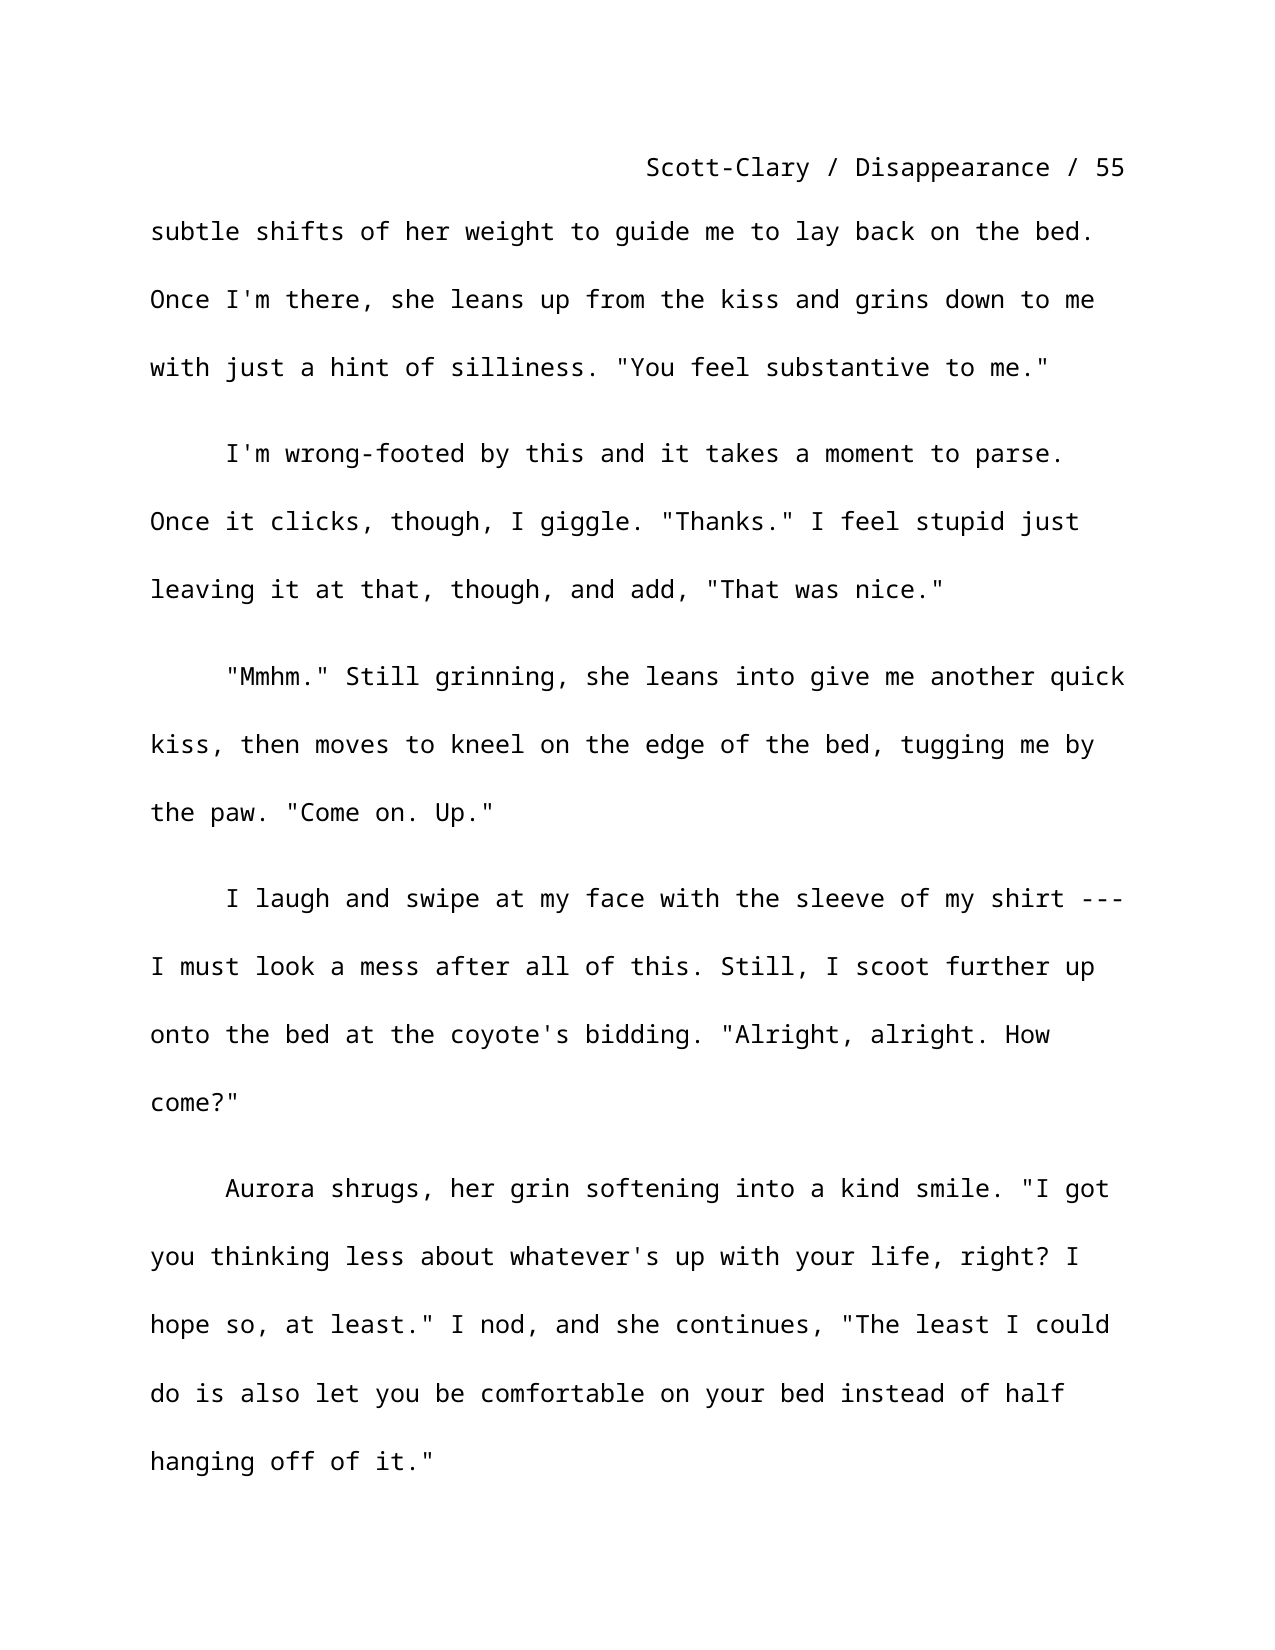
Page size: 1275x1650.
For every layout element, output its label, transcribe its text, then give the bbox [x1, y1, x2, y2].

text I'm wrong-footed by this and it takes a moment to parse. Once it clicks, though, I giggle. "Thanks." I feel stupid just leaving it at that, though, and add, "That was nice." [150, 436, 1125, 606]
text I laugh and swipe at my face with the sleeve of my shirt --- I must look a mess after all of this. Still, I scoot further up onto the bed at the coyote's bidding. "Alright, alright. How come?" [150, 880, 1125, 1119]
text "Mmhm." Still grinning, she leans into give me another quick kiss, then moves to kneel on the edge of the bed, tugging me by the paw. "Come on. Up." [150, 658, 1125, 828]
text subtle shifts of her weight to guide me to lay back on the bed. Once I'm there, she leans up from the kiss and grins down to me with just a hint of silliness. "You feel substantive to me." [150, 213, 1125, 384]
text Aurora shrugs, her grin softening into a kind smile. "I got you thinking less about whatever's up with your life, right? I hope so, at least." I nod, and she continues, "The least I could do is also let you be comfortable on your bed instead of half hanging off of it." [150, 1171, 1125, 1477]
